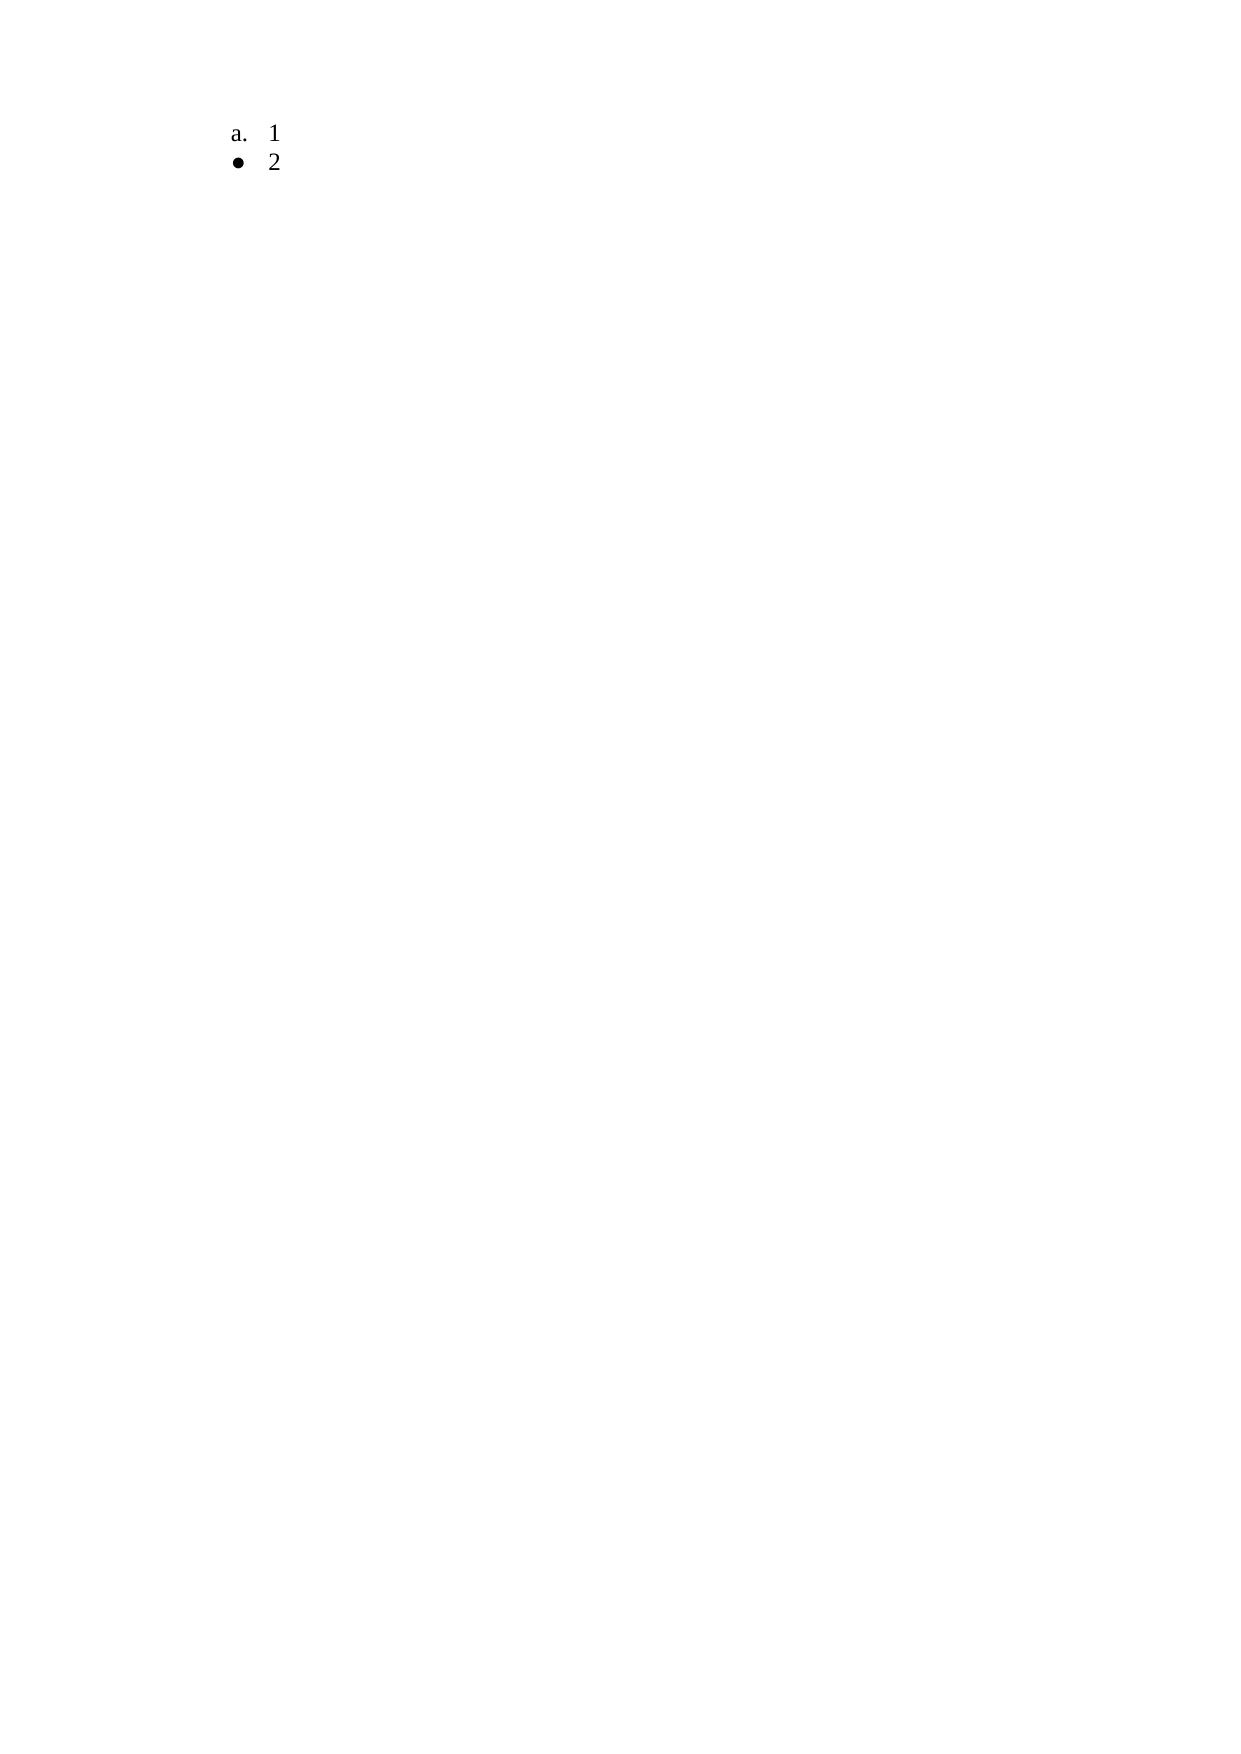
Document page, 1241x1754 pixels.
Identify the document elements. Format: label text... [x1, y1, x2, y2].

list 2 [231, 147, 1122, 176]
list 1 [231, 118, 1122, 147]
